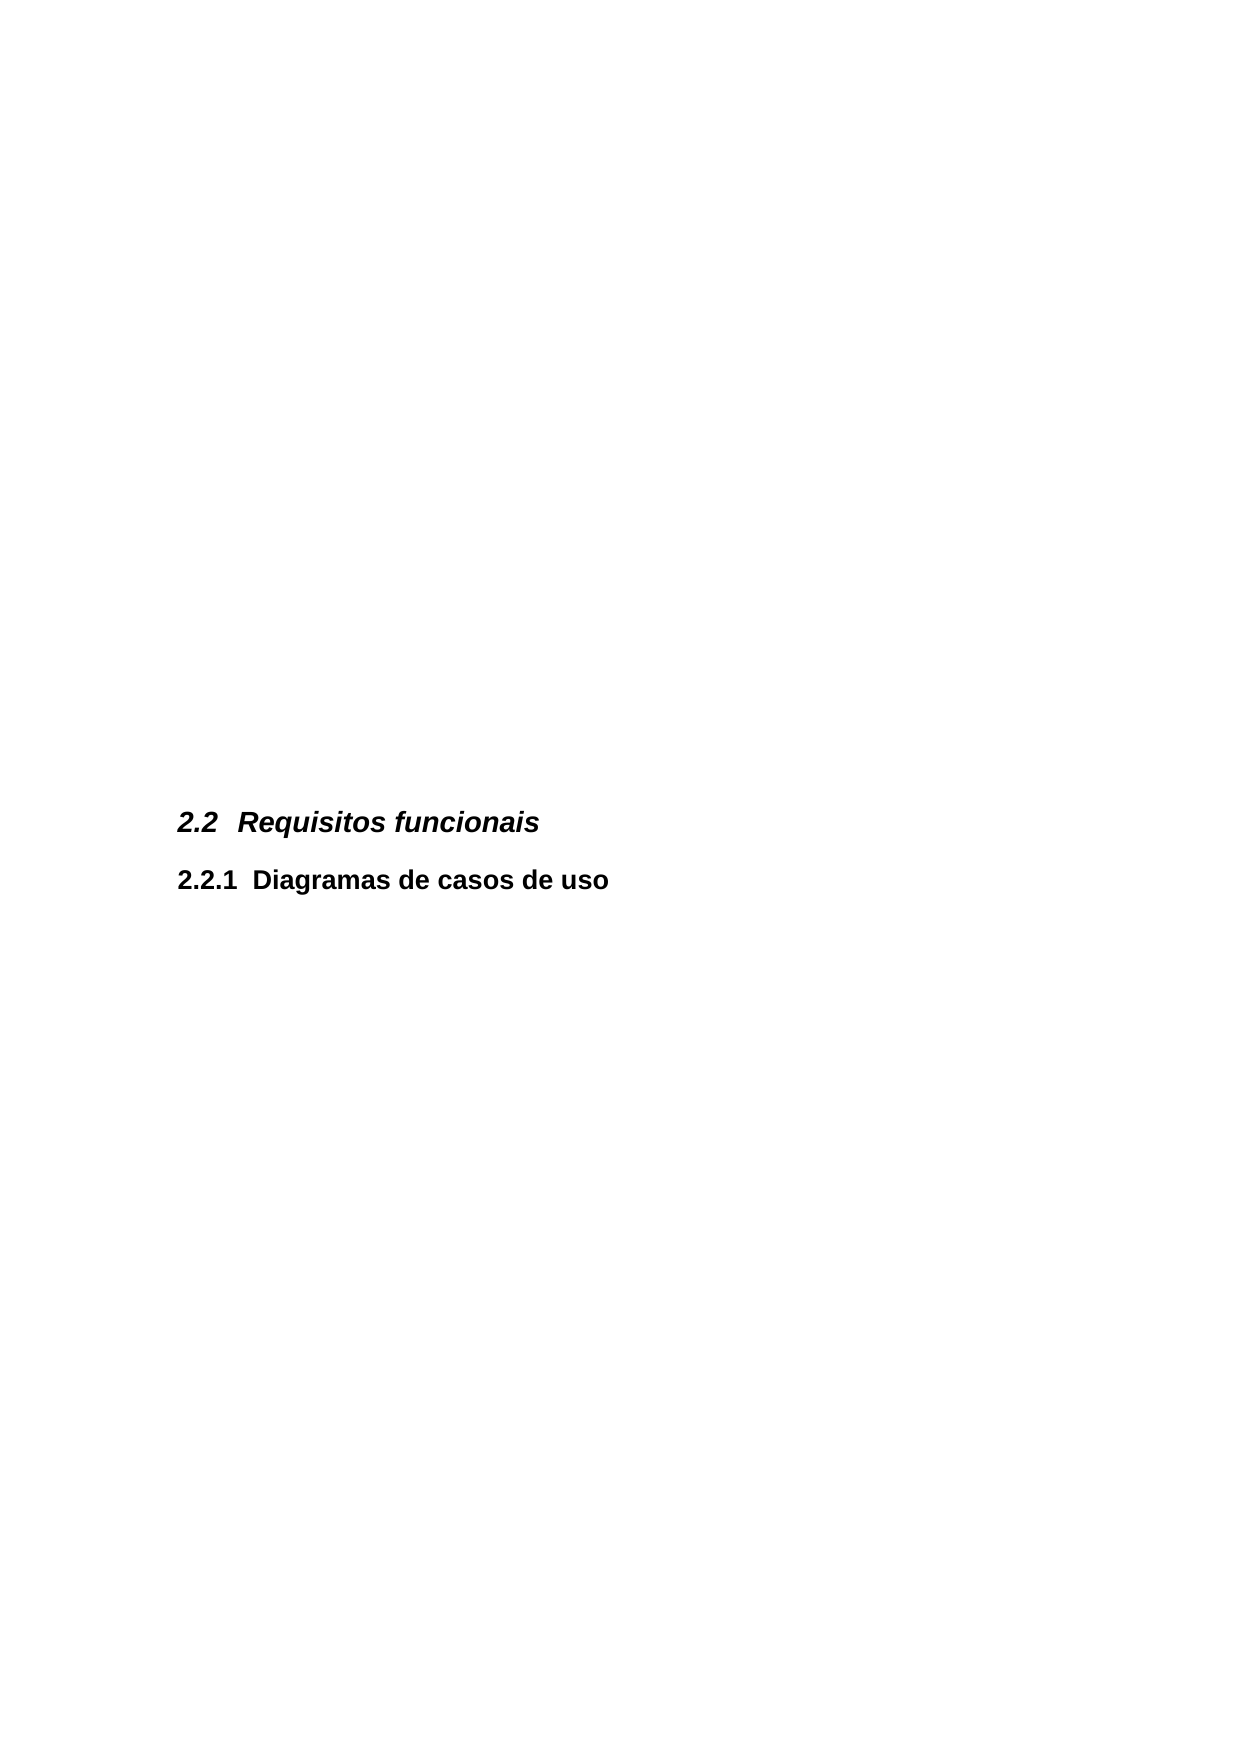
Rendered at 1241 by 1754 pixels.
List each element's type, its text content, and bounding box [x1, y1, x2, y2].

subtitle Requisitos funcionais [177, 805, 1063, 839]
subtitle Diagramas de casos de uso [177, 864, 1063, 895]
